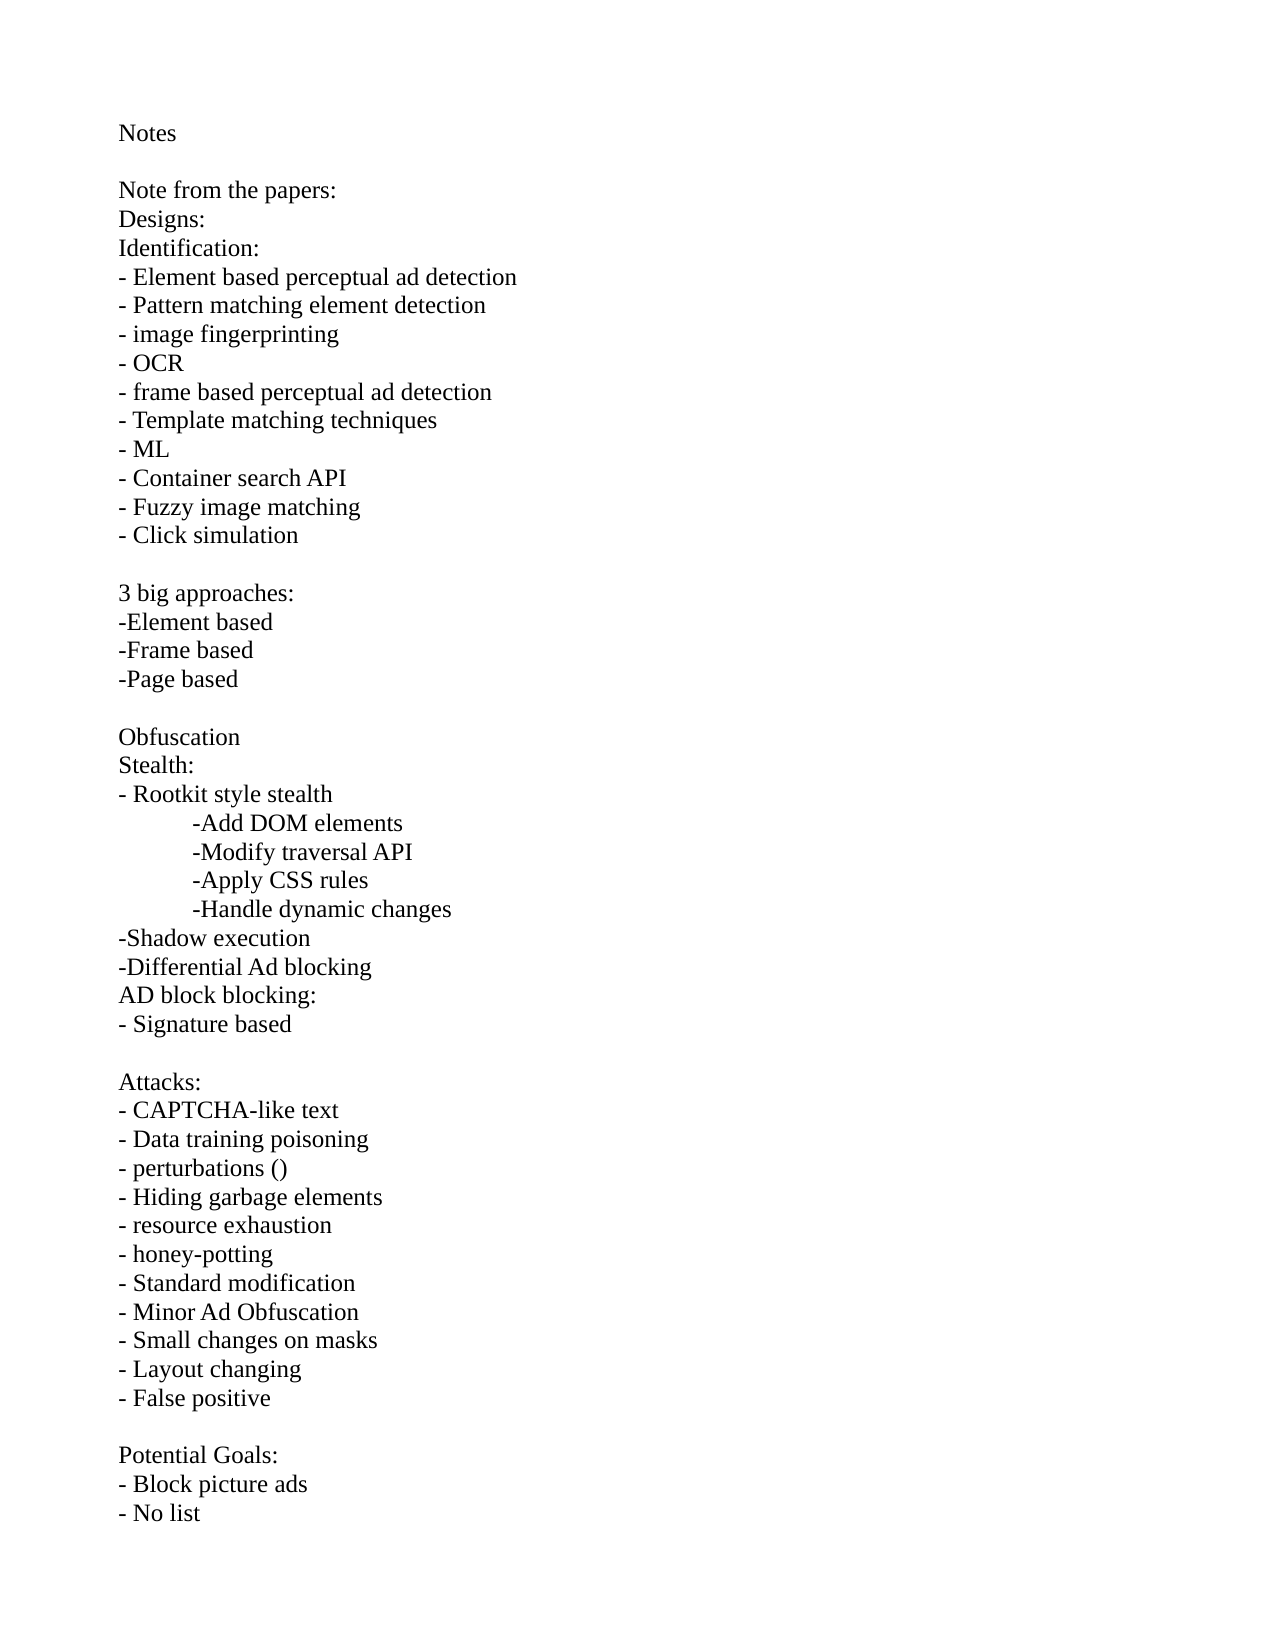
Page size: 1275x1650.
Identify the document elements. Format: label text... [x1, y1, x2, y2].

text Attacks: [118, 1067, 1157, 1096]
text Stealth: [118, 751, 1157, 779]
text - frame based perceptual ad detection [118, 377, 1157, 406]
text - honey-potting [118, 1239, 1157, 1268]
text - Element based perceptual ad detection [118, 262, 1157, 291]
text Potential Goals: [118, 1441, 1157, 1469]
text - CAPTCHA-like text [118, 1096, 1157, 1124]
text -Shadow execution [118, 923, 1157, 952]
text AD block blocking: [118, 981, 1157, 1009]
text - False positive [118, 1383, 1157, 1412]
text Designs: [118, 204, 1157, 233]
text - resource exhaustion [118, 1211, 1157, 1239]
text - perturbations () [118, 1153, 1157, 1182]
text - Layout changing [118, 1354, 1157, 1383]
text - Pattern matching element detection [118, 291, 1157, 319]
text -Modify traversal API [118, 837, 1157, 866]
text Obfuscation [118, 722, 1157, 751]
text - Small changes on masks [118, 1326, 1157, 1354]
text Identification: [118, 233, 1157, 262]
text - Data training poisoning [118, 1124, 1157, 1153]
text - Template matching techniques [118, 406, 1157, 434]
text -Apply CSS rules [118, 866, 1157, 894]
text - Fuzzy image matching [118, 492, 1157, 521]
text -Frame based [118, 636, 1157, 664]
text -Handle dynamic changes [118, 894, 1157, 923]
text - Rootkit style stealth [118, 779, 1157, 808]
text - image fingerprinting [118, 319, 1157, 348]
text - Click simulation [118, 521, 1157, 549]
text Notes [118, 118, 1157, 147]
text - Hiding garbage elements [118, 1182, 1157, 1211]
text - Signature based [118, 1009, 1157, 1038]
text 3 big approaches: [118, 578, 1157, 607]
text - OCR [118, 348, 1157, 377]
text Note from the papers: [118, 176, 1157, 204]
text - Block picture ads [118, 1469, 1157, 1498]
text -Page based [118, 664, 1157, 693]
text -Element based [118, 607, 1157, 636]
text - Minor Ad Obfuscation [118, 1297, 1157, 1326]
text - Standard modification [118, 1268, 1157, 1297]
text -Differential Ad blocking [118, 952, 1157, 981]
text -Add DOM elements [118, 808, 1157, 837]
text - Container search API [118, 463, 1157, 492]
text - No list [118, 1498, 1157, 1527]
text - ML [118, 434, 1157, 463]
